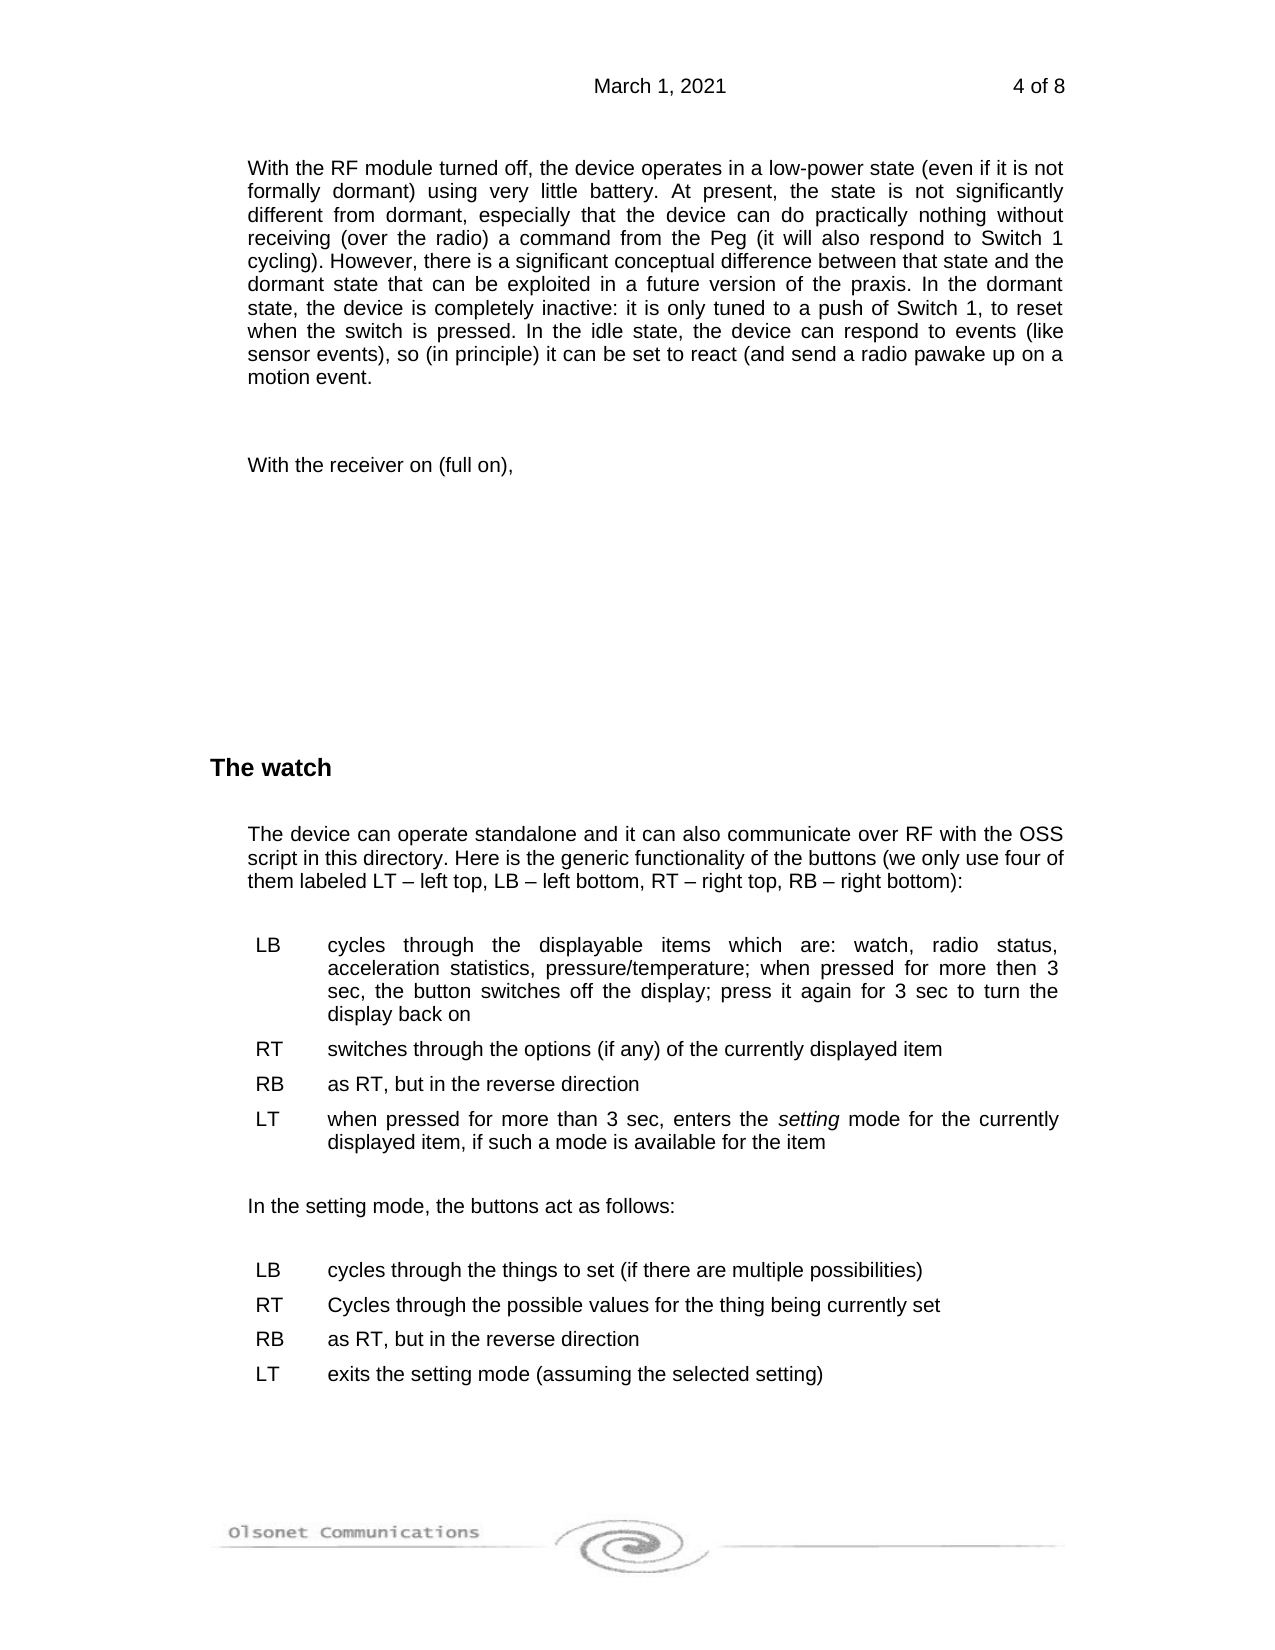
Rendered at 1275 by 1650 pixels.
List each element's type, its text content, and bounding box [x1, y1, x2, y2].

text With the receiver on (full on), [247, 453, 1065, 477]
table_cell RB [250, 1322, 322, 1357]
subtitle The watch [210, 754, 1065, 782]
table_cell RB [250, 1067, 322, 1101]
text With the RF module turned off, the device operates in a low-power state (even if it is not formally dormant) using very little battery. At present, the state is not significantly different from dormant, especially that the device can do practically nothing without receiving (over the radio) a command from the Peg (it will also respond to Switch 1 cycling). However, there is a significant conceptual difference between that state and the dormant state that can be exploited in a future version of the praxis. In the dormant state, the device is completely inactive: it is only tuned to a push of Switch 1, to reset when the switch is pressed. In the idle state, the device can respond to events (like sensor events), so (in principle) it can be set to react (and send a radio pawake up on a motion event. [247, 157, 1065, 389]
table_cell switches through the options (if any) of the currently displayed item [322, 1032, 1065, 1067]
table_cell exits the setting mode (assuming the selected setting) [322, 1357, 1065, 1391]
table_cell LT [250, 1357, 322, 1391]
table_cell LT [250, 1101, 322, 1159]
table_header cycles through the displayable items which are: watch, radio status, acceleration statistics, pressure/temperature; when pressed for more then 3 sec, the button switches off the display; press it again for 3 sec to turn the display back on [322, 928, 1065, 1032]
text In the setting mode, the buttons act as follows: [247, 1194, 1065, 1218]
table_cell when pressed for more than 3 sec, enters the setting mode for the currently displayed item, if such a mode is available for the item [322, 1101, 1065, 1159]
table_cell RT [250, 1032, 322, 1067]
table_cell RT [250, 1288, 322, 1322]
table_cell as RT, but in the reverse direction [322, 1322, 1065, 1357]
table_cell Cycles through the possible values for the thing being currently set [322, 1288, 1065, 1322]
table_cell as RT, but in the reverse direction [322, 1067, 1065, 1101]
table_header cycles through the things to set (if there are multiple possibilities) [322, 1253, 1065, 1287]
table_header LB [250, 1253, 322, 1287]
text The device can operate standalone and it can also communicate over RF with the OSS script in this directory. Here is the generic functionality of the buttons (we only use four of them labeled LT – left top, LB – left bottom, RT – right top, RB – right bottom): [247, 823, 1065, 892]
picture [210, 1504, 1065, 1596]
table_header LB [250, 928, 322, 1032]
